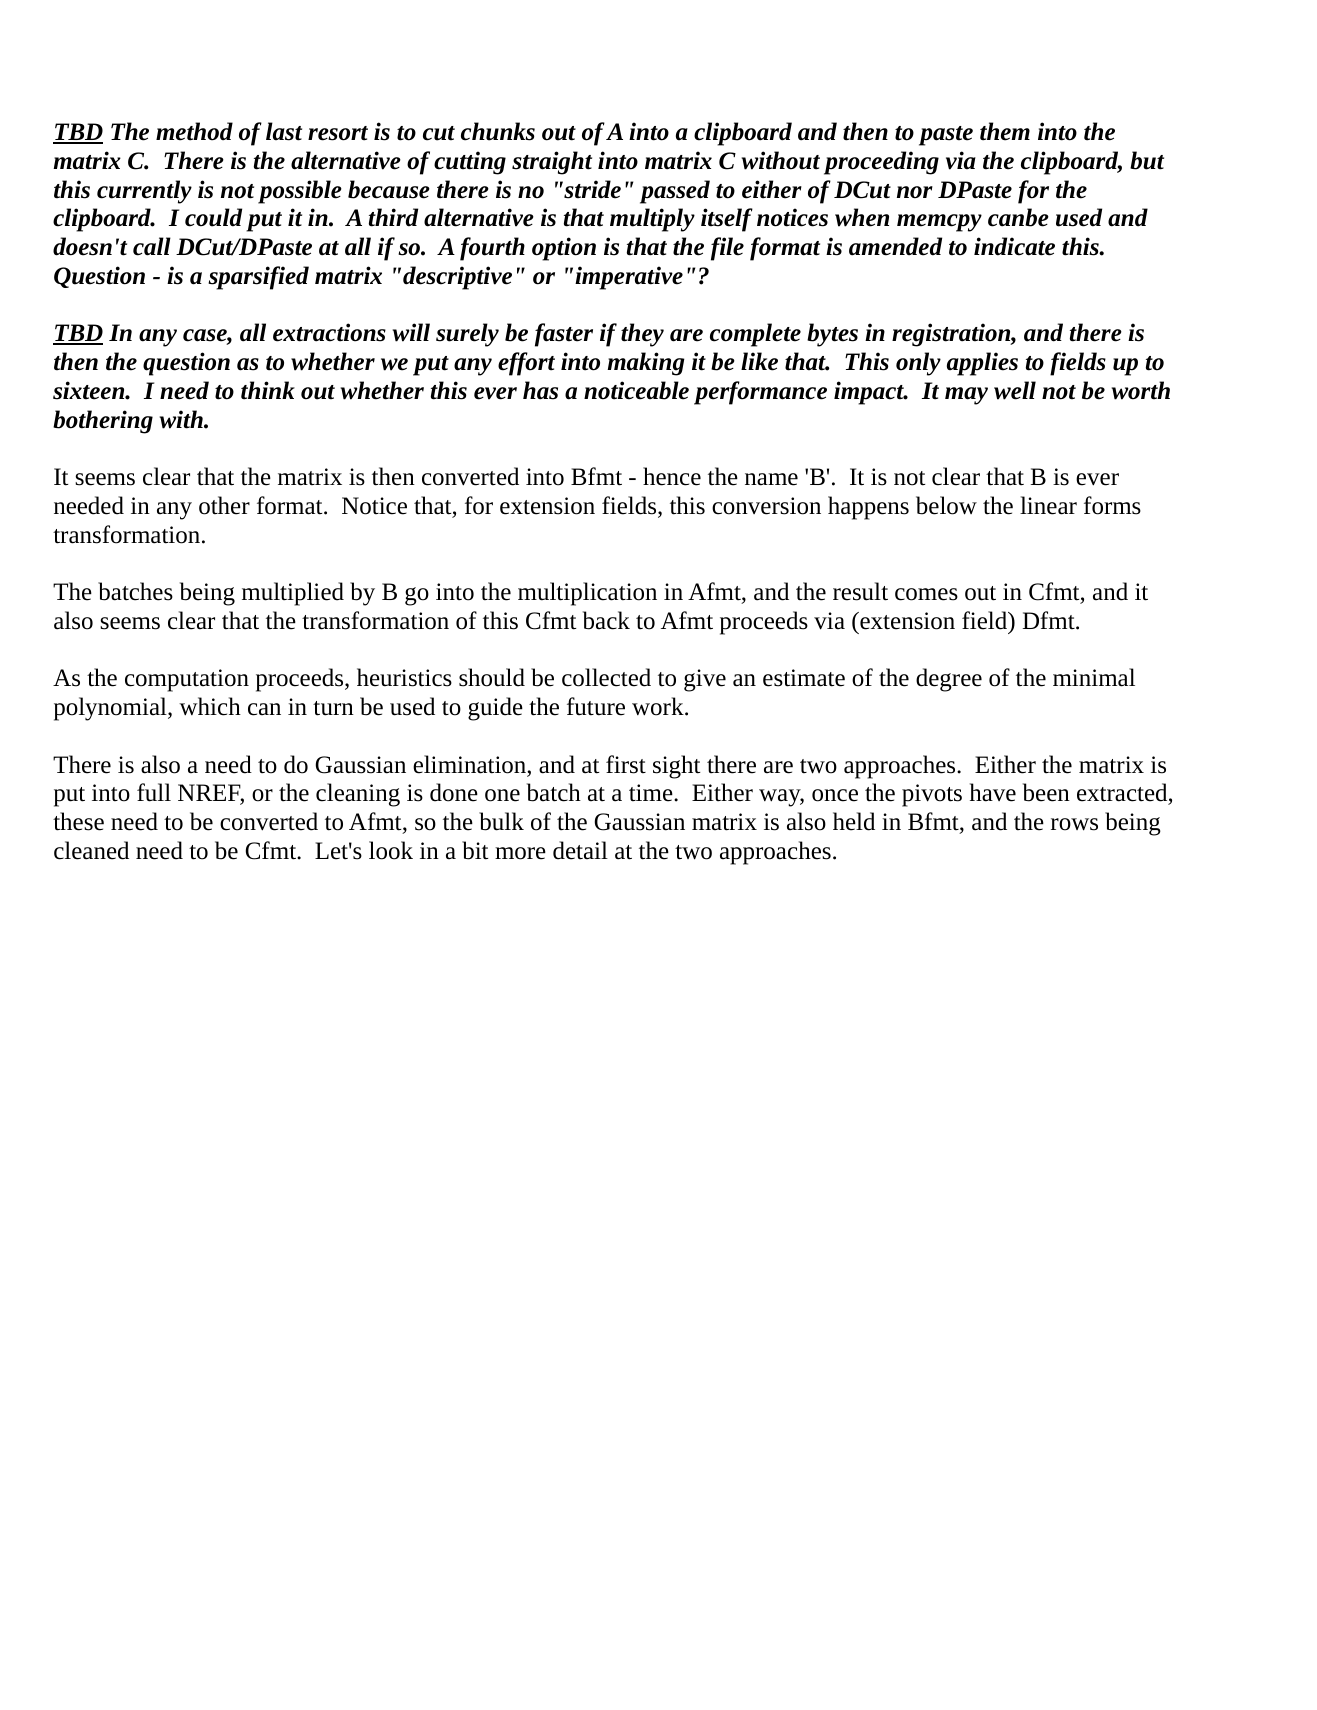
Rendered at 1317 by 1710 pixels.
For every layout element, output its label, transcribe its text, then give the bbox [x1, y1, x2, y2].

text As the computation proceeds, heuristics should be collected to give an estimate of the degree of the minimal polynomial, which can in turn be used to guide the future work. [53, 663, 1174, 721]
text There is also a need to do Gaussian elimination, and at first sight there are two approaches. Either the matrix is put into full NREF, or the cleaning is done one batch at a time. Either way, once the pivots have been extracted, these need to be converted to Afmt, so the bulk of the Gaussian matrix is also held in Bfmt, and the rows being cleaned need to be Cfmt. Let's look in a bit more detail at the two approaches. [53, 750, 1174, 865]
text It seems clear that the matrix is then converted into Bfmt - hence the name 'B'. It is not clear that B is ever needed in any other format. Notice that, for extension fields, this conversion happens below the linear forms transformation. [53, 462, 1174, 548]
text TBD In any case, all extractions will surely be faster if they are complete bytes in registration, and there is then the question as to whether we put any effort into making it be like that. This only applies to fields up to sixteen. I need to think out whether this ever has a noticeable performance impact. It may well not be worth bothering with. [53, 318, 1174, 433]
text The batches being multiplied by B go into the multiplication in Afmt, and the result comes out in Cfmt, and it also seems clear that the transformation of this Cfmt back to Afmt proceeds via (extension field) Dfmt. [53, 577, 1174, 635]
text TBD The method of last resort is to cut chunks out of A into a clipboard and then to paste them into the matrix C. There is the alternative of cutting straight into matrix C without proceeding via the clipboard, but this currently is not possible because there is no "stride" passed to either of DCut nor DPaste for the clipboard. I could put it in. A third alternative is that multiply itself notices when memcpy canbe used and doesn't call DCut/DPaste at all if so. A fourth option is that the file format is amended to indicate this. Question - is a sparsified matrix "descriptive" or "imperative"? [53, 117, 1174, 290]
